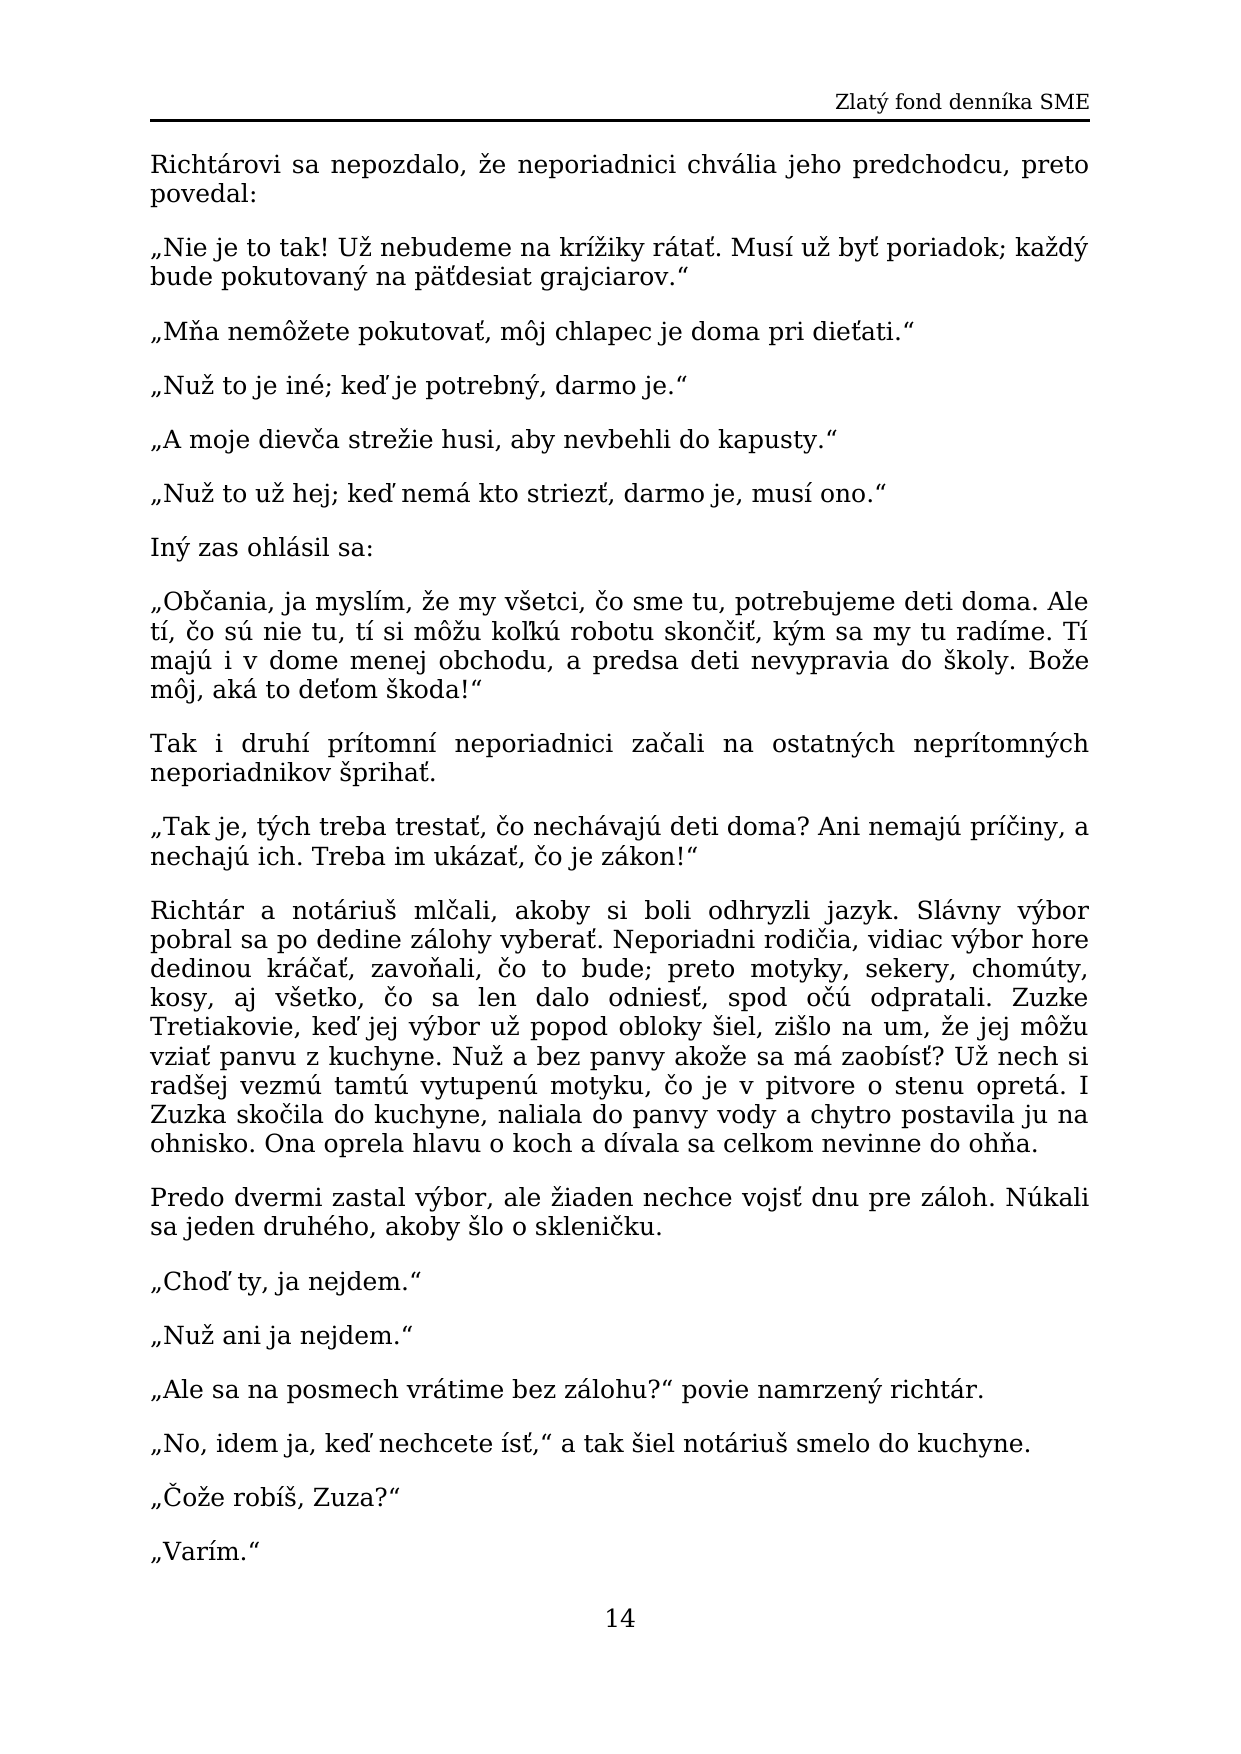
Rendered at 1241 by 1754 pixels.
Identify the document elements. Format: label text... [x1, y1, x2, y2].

text „Choď ty, ja nejdem.“ [150, 1267, 1090, 1296]
text Richtárovi sa nepozdalo, že neporiadnici chvália jeho predchodcu, preto povedal: [150, 150, 1090, 208]
text „Nie je to tak! Už nebudeme na krížiky rátať. Musí už byť poriadok; každý bude pokutovaný na päťdesiat grajciarov.“ [150, 233, 1090, 292]
text „Nuž ani ja nejdem.“ [150, 1321, 1090, 1350]
text „Občania, ja myslím, že my všetci, čo sme tu, potrebujeme deti doma. Ale tí, čo sú nie tu, tí si môžu koľkú robotu skončiť, kým sa my tu radíme. Tí majú i v dome menej obchodu, a predsa deti nevypravia do školy. Bože môj, aká to deťom škoda!“ [150, 587, 1090, 704]
text „Čože robíš, Zuza?“ [150, 1483, 1090, 1512]
text „No, idem ja, keď nechcete ísť,“ a tak šiel notáriuš smelo do kuchyne. [150, 1429, 1090, 1458]
text Iný zas ohlásil sa: [150, 533, 1090, 562]
text „Nuž to už hej; keď nemá kto striezť, darmo je, musí ono.“ [150, 479, 1090, 508]
text „Varím.“ [150, 1537, 1090, 1567]
text Predo dvermi zastal výbor, ale žiaden nechce vojsť dnu pre záloh. Núkali sa jeden druhého, akoby šlo o skleničku. [150, 1183, 1090, 1242]
text „Ale sa na posmech vrátime bez zálohu?“ povie namrzený richtár. [150, 1375, 1090, 1404]
text „A moje dievča strežie husi, aby nevbehli do kapusty.“ [150, 425, 1090, 454]
text „Mňa nemôžete pokutovať, môj chlapec je doma pri dieťati.“ [150, 317, 1090, 346]
text Tak i druhí prítomní neporiadnici začali na ostatných neprítomných neporiadnikov šprihať. [150, 729, 1090, 787]
text „Tak je, tých treba trestať, čo nechávajú deti doma? Ani nemajú príčiny, a nechajú ich. Treba im ukázať, čo je zákon!“ [150, 812, 1090, 871]
text Richtár a notáriuš mlčali, akoby si boli odhryzli jazyk. Slávny výbor pobral sa po dedine zálohy vyberať. Neporiadni rodičia, vidiac výbor hore dedinou kráčať, zavoňali, čo to bude; preto motyky, sekery, chomúty, kosy, aj všetko, čo sa len dalo odniesť, spod očú odpratali. Zuzke Tretiakovie, keď jej výbor už popod obloky šiel, zišlo na um, že jej môžu vziať panvu z kuchyne. Nuž a bez panvy akože sa má zaobísť? Už nech si radšej vezmú tamtú vytupenú motyku, čo je v pitvore o stenu opretá. I Zuzka skočila do kuchyne, naliala do panvy vody a chytro postavila ju na ohnisko. Ona oprela hlavu o koch a dívala sa celkom nevinne do ohňa. [150, 896, 1090, 1158]
text „Nuž to je iné; keď je potrebný, darmo je.“ [150, 371, 1090, 400]
